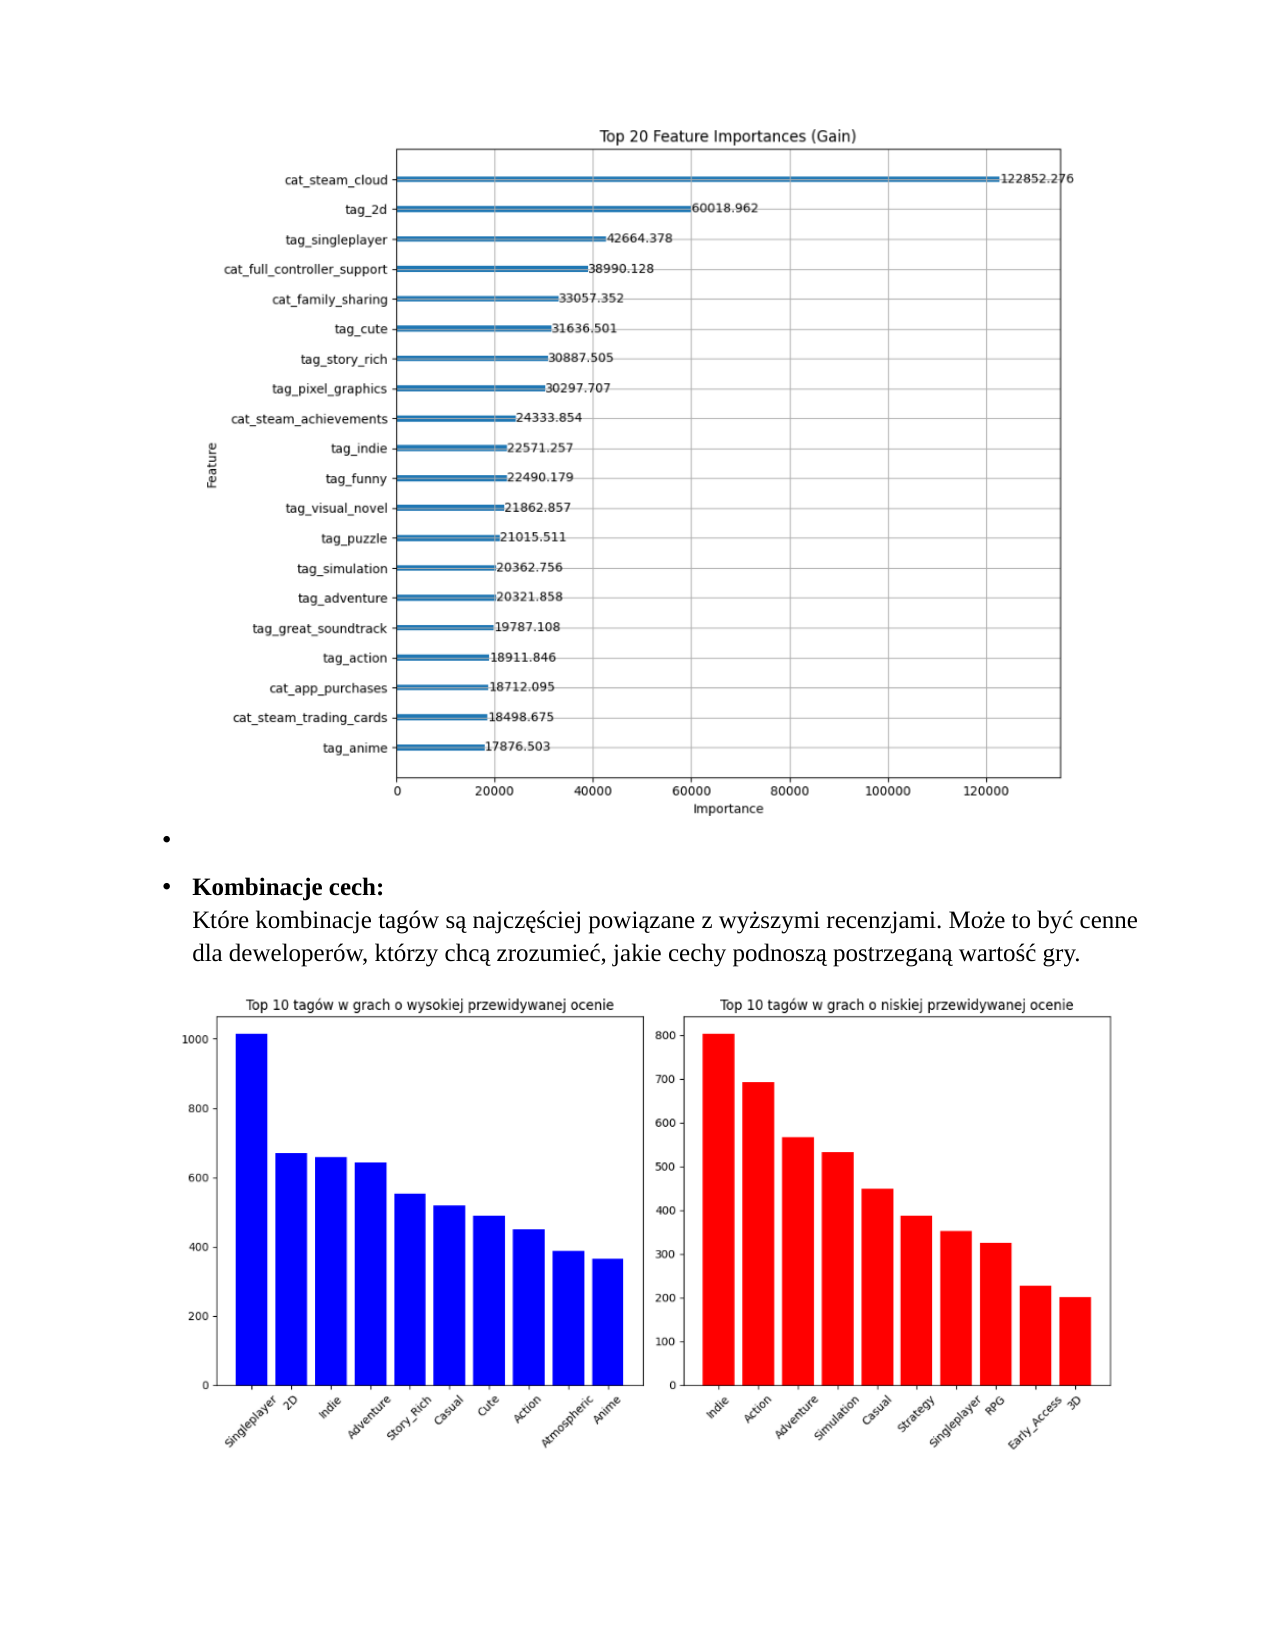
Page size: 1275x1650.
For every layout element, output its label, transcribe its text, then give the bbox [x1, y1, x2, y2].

list Kombinacje cech: Które kombinacje tagów są najczęściej powiązane z wyższymi recenzjami. Może to być cenne dla deweloperów, którzy chcą zrozumieć, jakie cechy podnoszą postrzeganą wartość gry. [162, 872, 1157, 967]
picture [171, 986, 1120, 1458]
picture [198, 118, 1077, 821]
